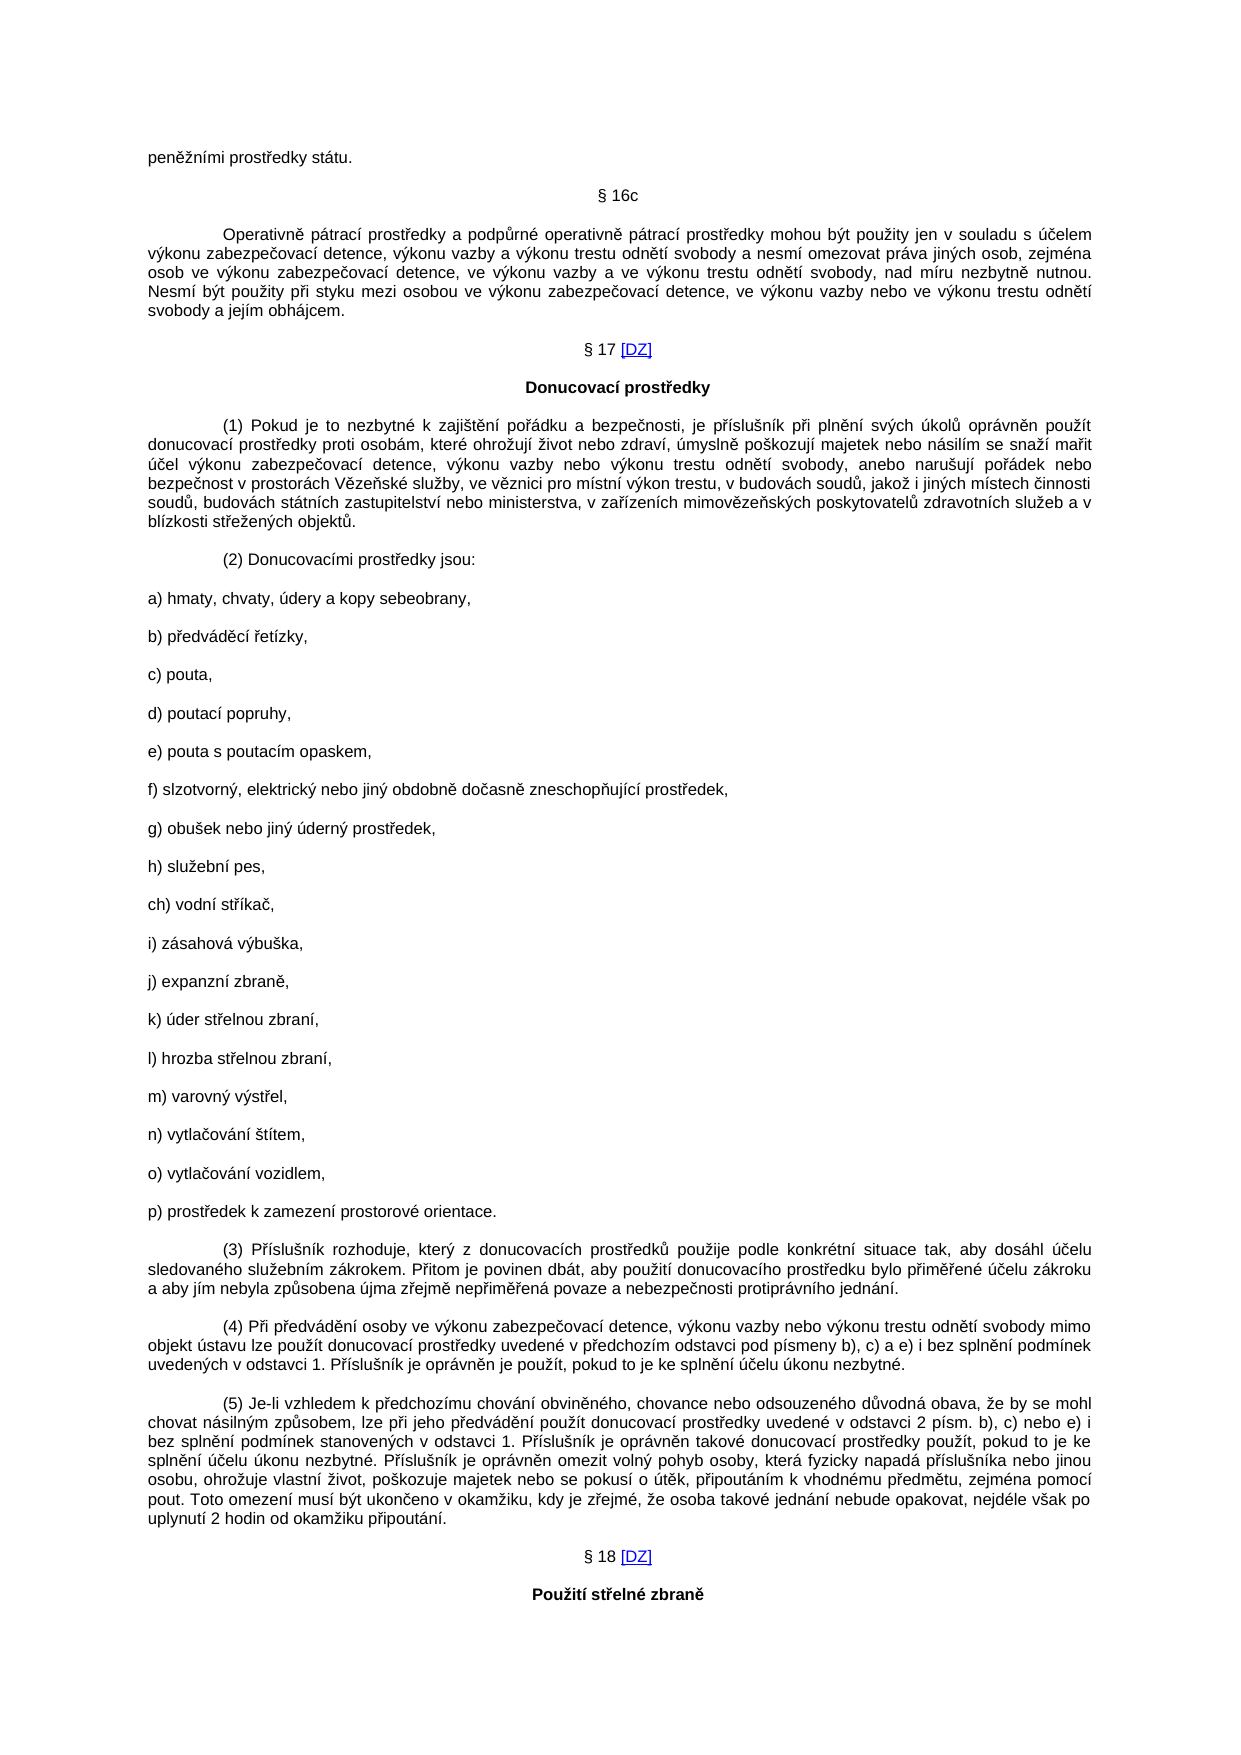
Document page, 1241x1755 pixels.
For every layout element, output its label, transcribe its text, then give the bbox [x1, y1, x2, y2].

text l) hrozba střelnou zbraní, [148, 1048, 1093, 1068]
text (5) Je-li vzhledem k předchozímu chování obviněného, chovance nebo odsouzeného důvodná obava, že by se mohl chovat násilným způsobem, lze při jeho předvádění použít donucovací prostředky uvedené v odstavci 2 písm. b), c) nebo e) i bez splnění podmínek stanovených v odstavci 1. Příslušník je oprávněn takové donucovací prostředky použít, pokud to je ke splnění účelu úkonu nezbytné. Příslušník je oprávněn omezit volný pohyb osoby, která fyzicky napadá příslušníka nebo jinou osobu, ohrožuje vlastní život, poškozuje majetek nebo se pokusí o útěk, připoutáním k vhodnému předmětu, zejména pomocí pout. Toto omezení musí být ukončeno v okamžiku, kdy je zřejmé, že osoba takové jednání nebude opakovat, nejdéle však po uplynutí 2 hodin od okamžiku připoutání. [148, 1393, 1093, 1528]
text e) pouta s poutacím opaskem, [148, 742, 1093, 761]
text i) zásahová výbuška, [148, 933, 1093, 953]
text ch) vodní stříkač, [148, 895, 1093, 914]
text (3) Příslušník rozhoduje, který z donucovacích prostředků použije podle konkrétní situace tak, aby dosáhl účelu sledovaného služebním zákrokem. Přitom je povinen dbát, aby použití donucovacího prostředku bylo přiměřené účelu zákroku a aby jím nebyla způsobena újma zřejmě nepřiměřená povaze a nebezpečnosti protiprávního jednání. [148, 1240, 1093, 1298]
text § 17 [DZ] [148, 339, 1093, 358]
text k) úder střelnou zbraní, [148, 1010, 1093, 1029]
text b) předváděcí řetízky, [148, 627, 1093, 646]
text (1) Pokud je to nezbytné k zajištění pořádku a bezpečnosti, je příslušník při plnění svých úkolů oprávněn použít donucovací prostředky proti osobám, které ohrožují život nebo zdraví, úmyslně poškozují majetek nebo násilím se snaží mařit účel výkonu zabezpečovací detence, výkonu vazby nebo výkonu trestu odnětí svobody, anebo narušují pořádek nebo bezpečnost v prostorách Vězeňské služby, ve věznici pro místní výkon trestu, v budovách soudů, jakož i jiných místech činnosti soudů, budovách státních zastupitelství nebo ministerstva, v zařízeních mimovězeňských poskytovatelů zdravotních služeb a v blízkosti střežených objektů. [148, 416, 1093, 531]
text d) poutací popruhy, [148, 703, 1093, 723]
text n) vytlačování štítem, [148, 1125, 1093, 1144]
text Použití střelné zbraně [148, 1585, 1093, 1604]
text § 16c [148, 186, 1093, 205]
text § 18 [DZ] [148, 1547, 1093, 1566]
text Operativně pátrací prostředky a podpůrné operativně pátrací prostředky mohou být použity jen v souladu s účelem výkonu zabezpečovací detence, výkonu vazby a výkonu trestu odnětí svobody a nesmí omezovat práva jiných osob, zejména osob ve výkonu zabezpečovací detence, ve výkonu vazby a ve výkonu trestu odnětí svobody, nad míru nezbytně nutnou. Nesmí být použity při styku mezi osobou ve výkonu zabezpečovací detence, ve výkonu vazby nebo ve výkonu trestu odnětí svobody a jejím obhájcem. [148, 224, 1093, 320]
text c) pouta, [148, 665, 1093, 684]
text a) hmaty, chvaty, údery a kopy sebeobrany, [148, 588, 1093, 608]
text (4) Při předvádění osoby ve výkonu zabezpečovací detence, výkonu vazby nebo výkonu trestu odnětí svobody mimo objekt ústavu lze použít donucovací prostředky uvedené v předchozím odstavci pod písmeny b), c) a e) i bez splnění podmínek uvedených v odstavci 1. Příslušník je oprávněn je použít, pokud to je ke splnění účelu úkonu nezbytné. [148, 1317, 1093, 1374]
text o) vytlačování vozidlem, [148, 1163, 1093, 1183]
text g) obušek nebo jiný úderný prostředek, [148, 818, 1093, 838]
text Donucovací prostředky [148, 378, 1093, 397]
text j) expanzní zbraně, [148, 972, 1093, 991]
text (2) Donucovacími prostředky jsou: [148, 550, 1093, 569]
text h) služební pes, [148, 857, 1093, 876]
text m) varovný výstřel, [148, 1087, 1093, 1106]
text peněžními prostředky státu. [148, 148, 1093, 167]
text p) prostředek k zamezení prostorové orientace. [148, 1202, 1093, 1221]
text f) slzotvorný, elektrický nebo jiný obdobně dočasně zneschopňující prostředek, [148, 780, 1093, 799]
